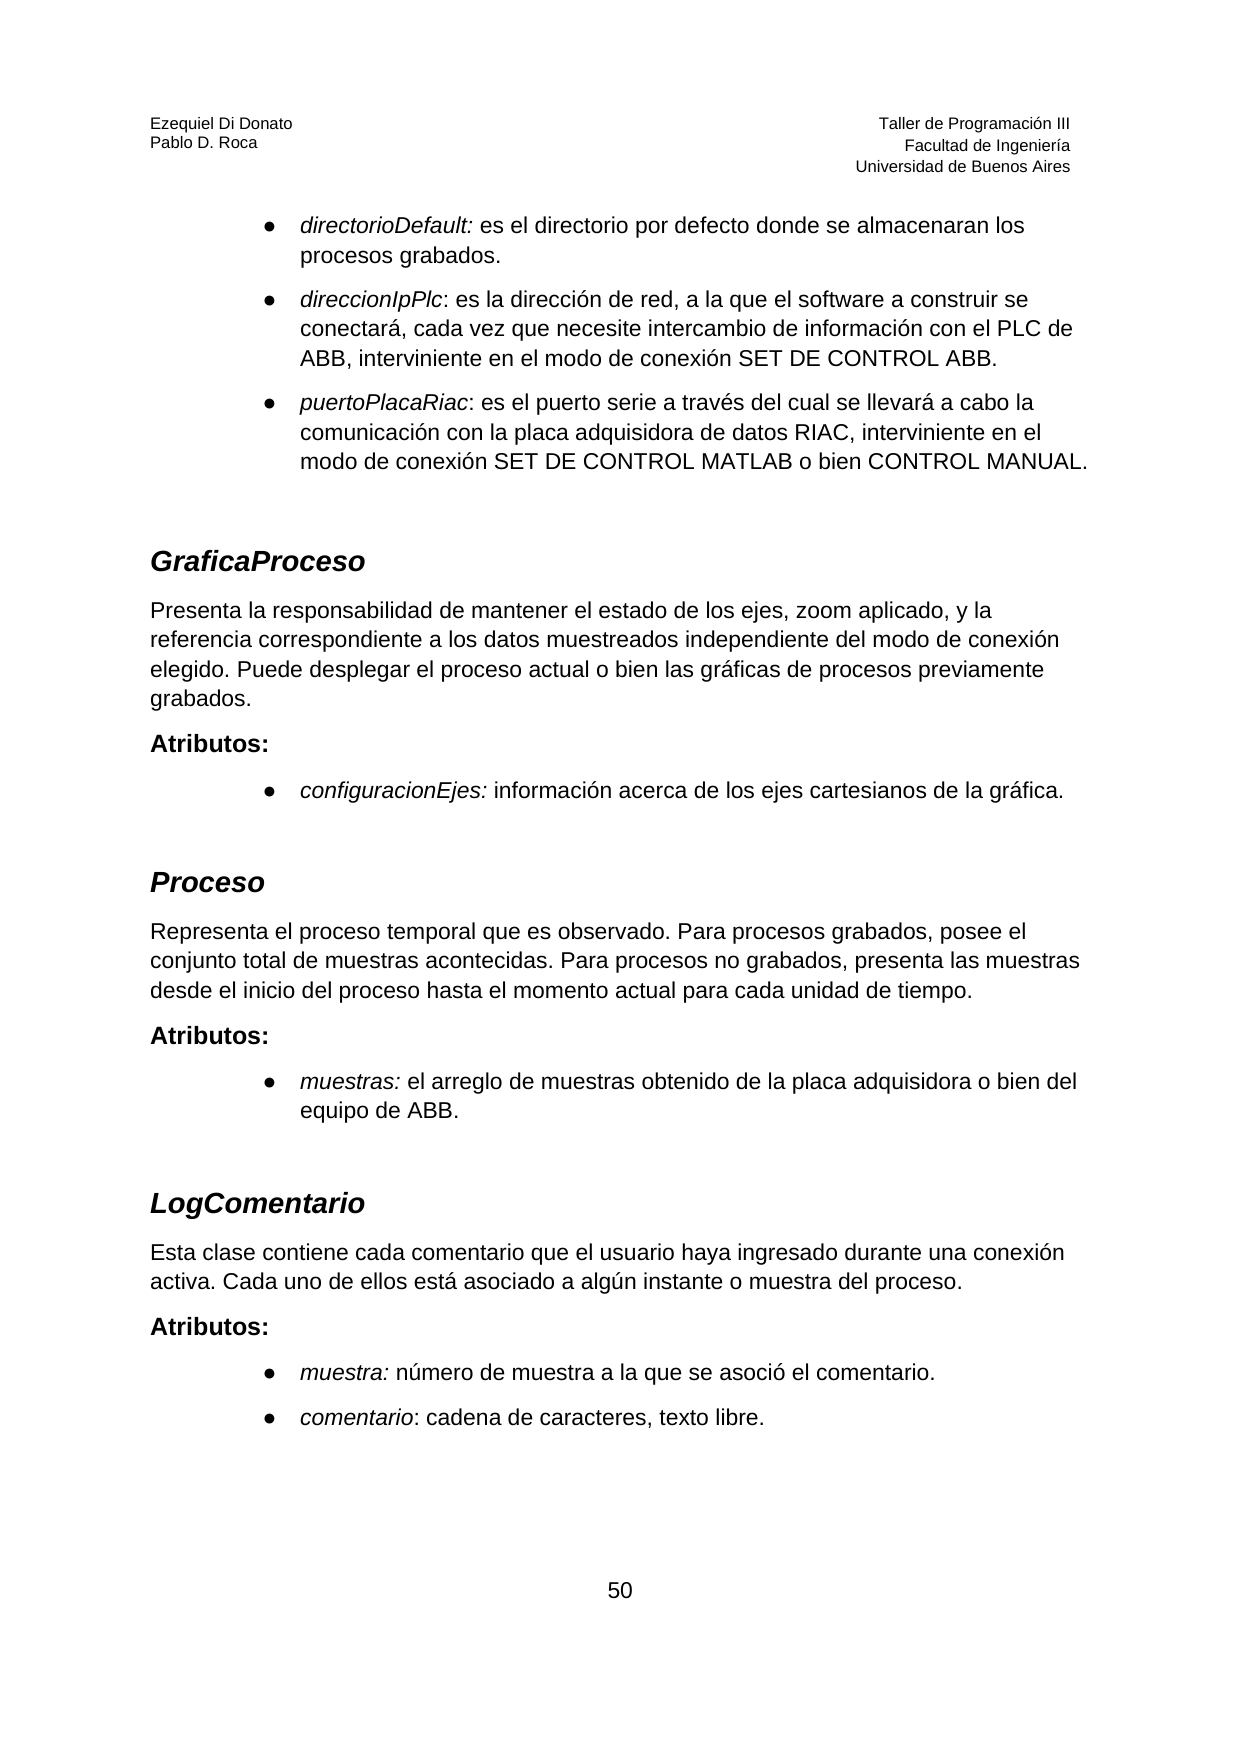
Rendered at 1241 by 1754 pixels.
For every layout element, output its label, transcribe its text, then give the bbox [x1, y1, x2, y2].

list muestras: el arreglo de muestras obtenido de la placa adquisidora o bien del equipo de ABB. [262, 1069, 1090, 1124]
subtitle Atributos: [150, 1313, 1090, 1341]
subtitle LogComentario [150, 1187, 1090, 1219]
list direccionIpPlc: es la dirección de red, a la que el software a construir se conectará, cada vez que necesite intercambio de información con el PLC de ABB, interviniente en el modo de conexión SET DE CONTROL ABB. [262, 287, 1090, 371]
list puertoPlacaRiac: es el puerto serie a través del cual se llevará a cabo la comunicación con la placa adquisidora de datos RIAC, interviniente en el modo de conexión SET DE CONTROL MATLAB o bien CONTROL MANUAL. [262, 390, 1090, 474]
subtitle GraficaProceso [150, 545, 1090, 578]
text Proceso [150, 866, 1090, 899]
list muestra: número de muestra a la que se asoció el comentario. [262, 1360, 1090, 1386]
subtitle Atributos: [150, 730, 1090, 758]
list configuracionEjes: información acerca de los ejes cartesianos de la gráfica. [262, 777, 1090, 803]
subtitle Atributos: [150, 1022, 1090, 1049]
text Representa el proceso temporal que es observado. Para procesos grabados, posee el conjunto total de muestras acontecidas. Para procesos no grabados, presenta las muestras desde el inicio del proceso hasta el momento actual para cada unidad de tiempo. [150, 918, 1090, 1003]
text Esta clase contiene cada comentario que el usuario haya ingresado durante una conexión activa. Cada uno de ellos está asociado a algún instante o muestra del proceso. [150, 1239, 1090, 1294]
text Presenta la responsabilidad de mantener el estado de los ejes, zoom aplicado, y la referencia correspondiente a los datos muestreados independiente del modo de conexión elegido. Puede desplegar el proceso actual o bien las gráficas de procesos previamente grabados. [150, 598, 1090, 712]
list comentario: cadena de caracteres, texto libre. [262, 1404, 1090, 1430]
list directorioDefault: es el directorio por defecto donde se almacenaran los procesos grabados. [262, 213, 1090, 268]
